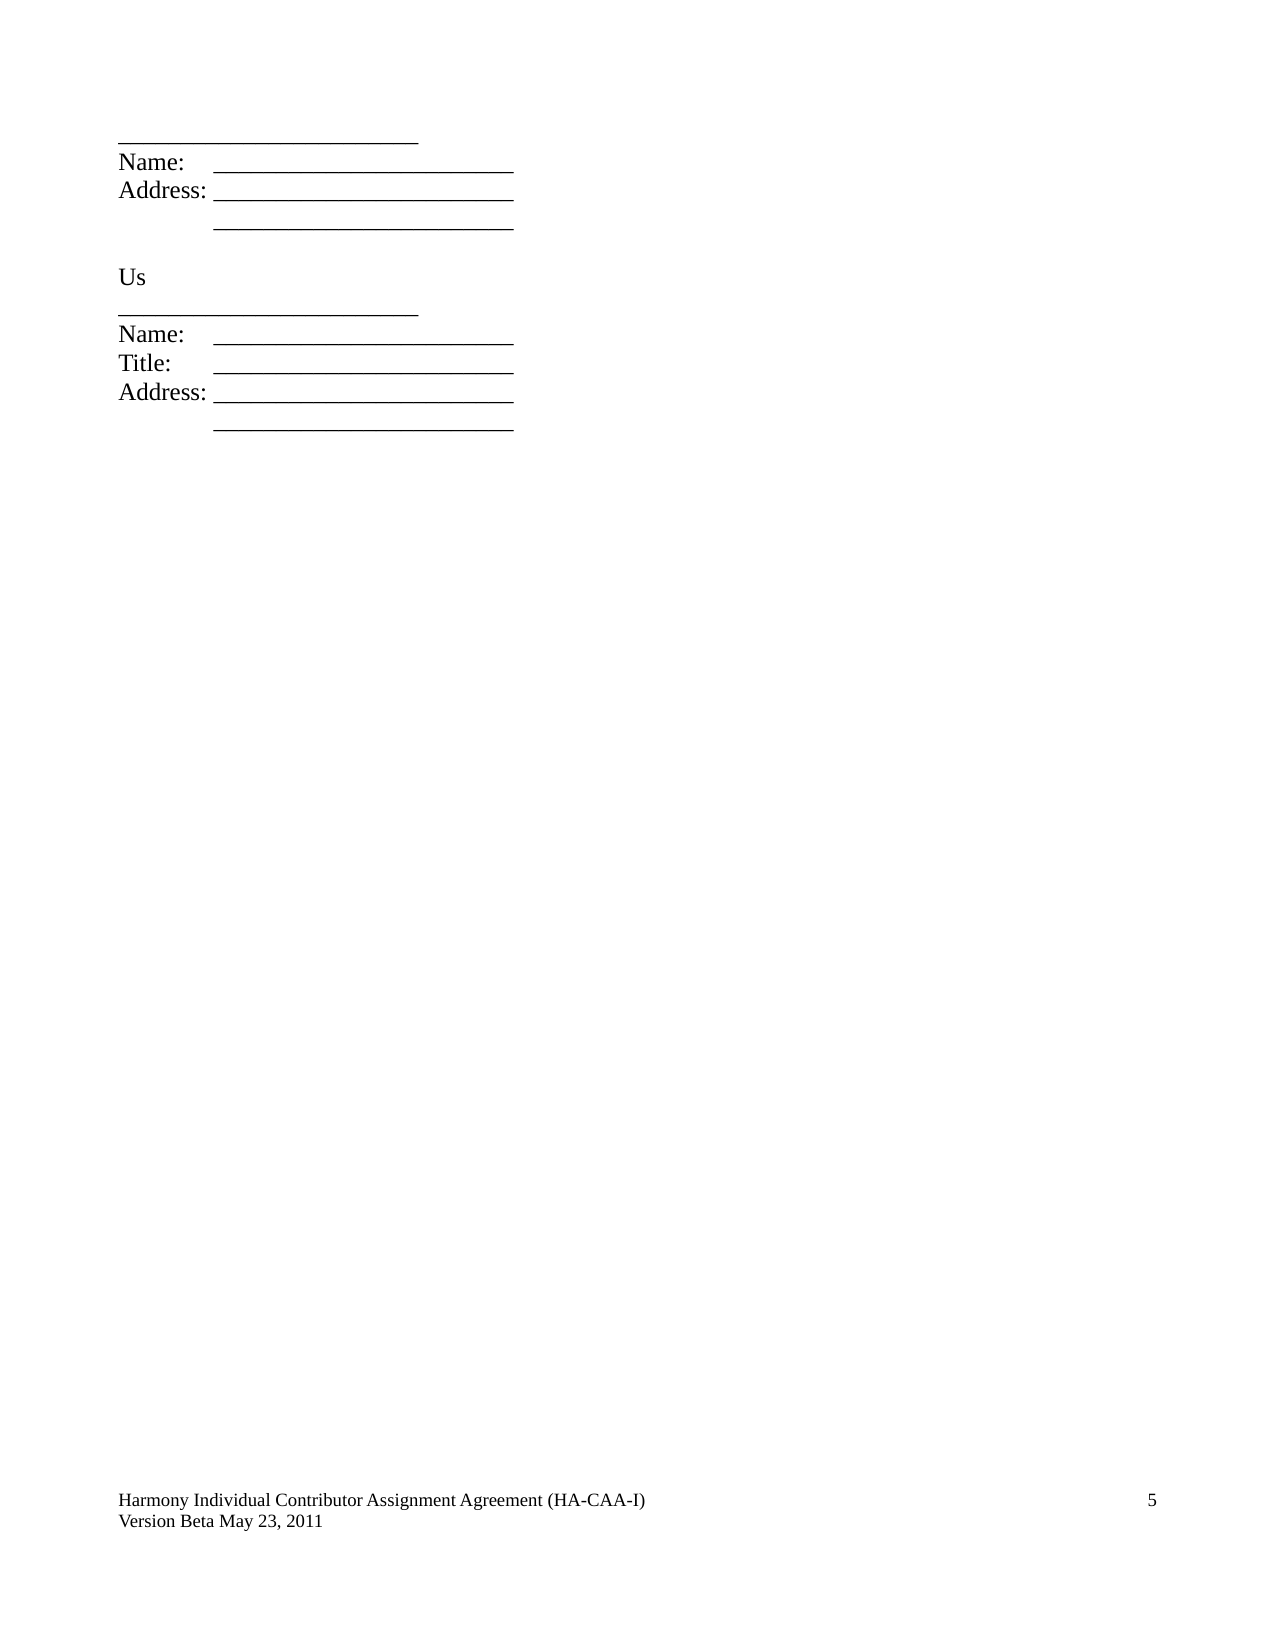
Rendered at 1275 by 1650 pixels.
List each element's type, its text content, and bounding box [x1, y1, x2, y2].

text Title: ________________________ [118, 348, 1157, 377]
text Address: ________________________ [118, 176, 1157, 204]
text ________________________ [118, 118, 1157, 147]
text ________________________ [118, 291, 1157, 319]
text ________________________ [118, 204, 1157, 233]
text Us [118, 262, 1157, 291]
text Address: ________________________ [118, 377, 1157, 406]
text ________________________ [118, 406, 1157, 434]
text Name: ________________________ [118, 147, 1157, 176]
text Name: ________________________ [118, 319, 1157, 348]
